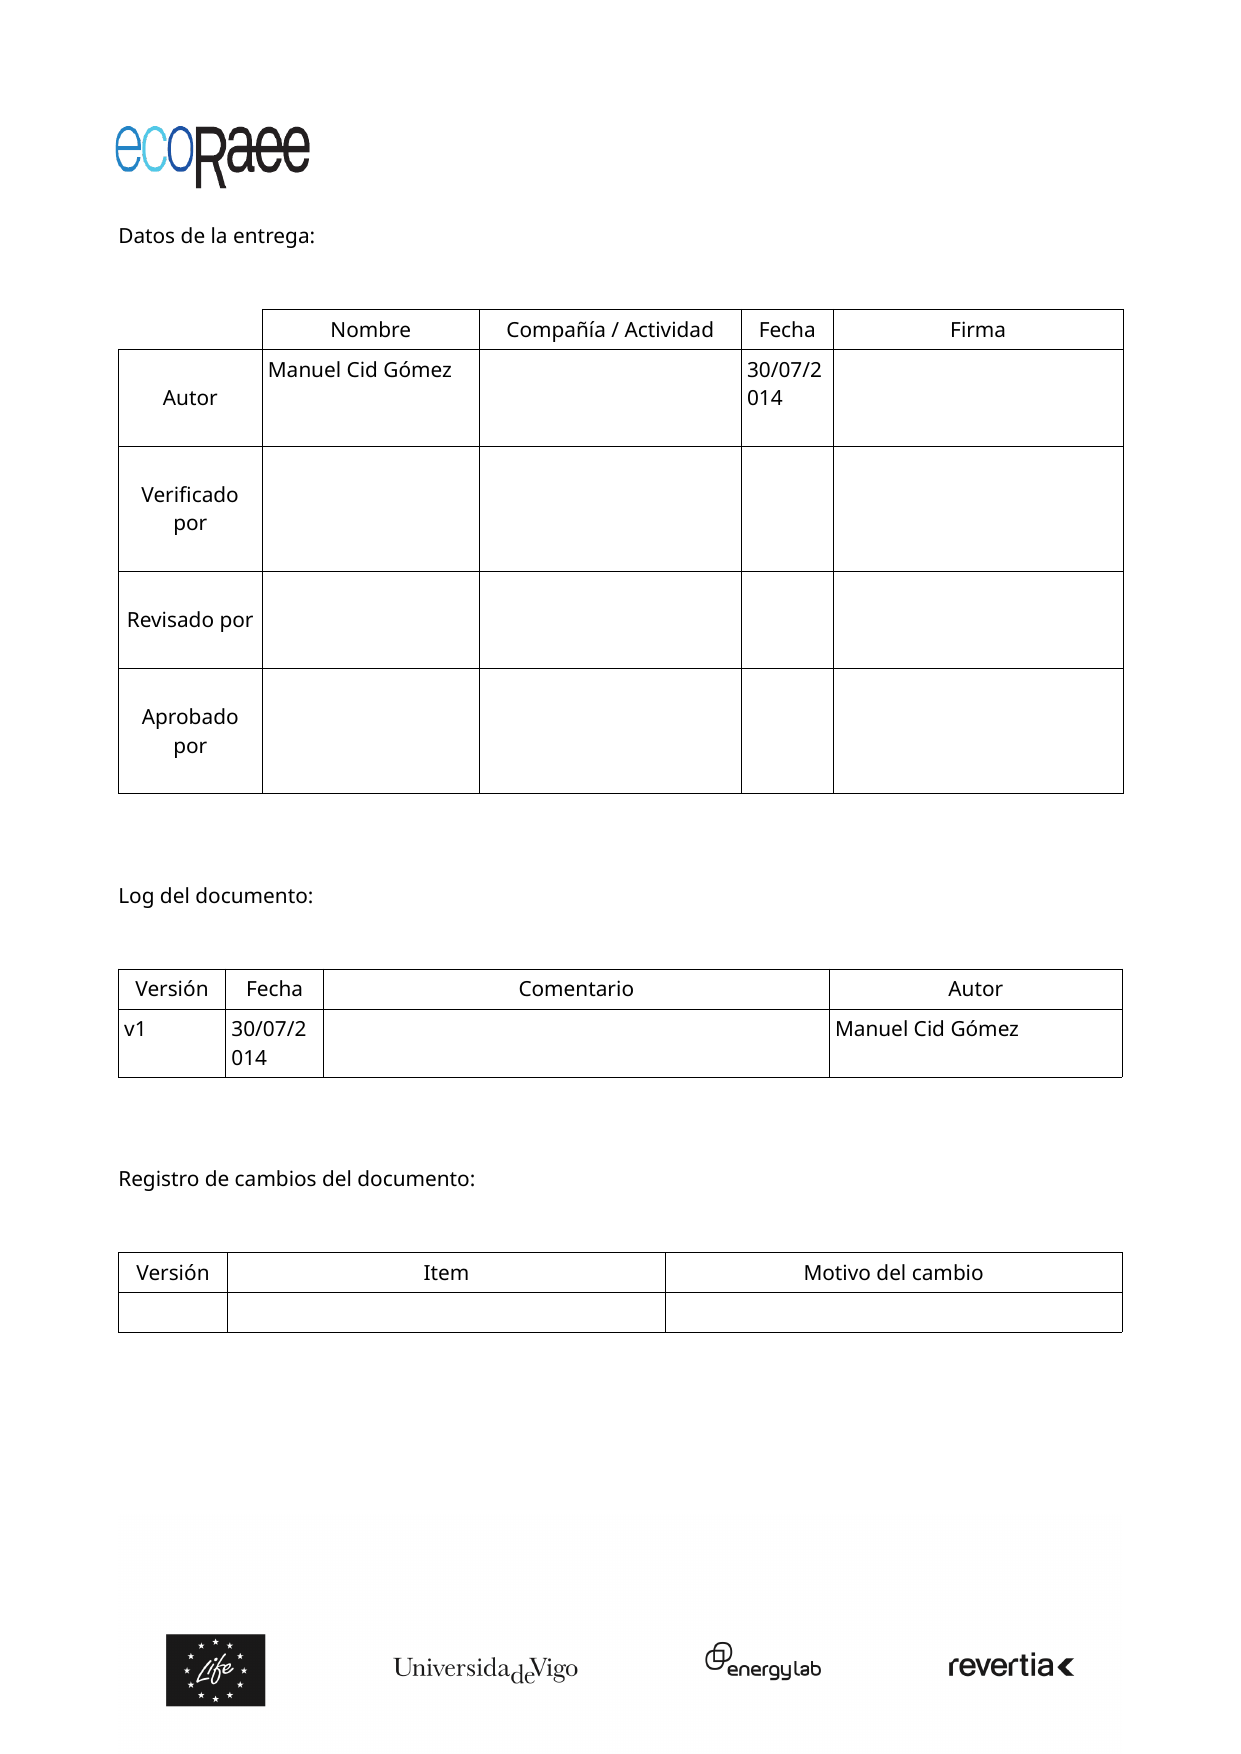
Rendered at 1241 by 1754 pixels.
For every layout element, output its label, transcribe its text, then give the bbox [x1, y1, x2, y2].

text Log del documento: [118, 881, 1122, 909]
picture [114, 124, 311, 190]
table_header Fecha [742, 310, 833, 349]
table_cell [834, 572, 1123, 668]
table_cell [834, 669, 1123, 793]
table_cell Autor [119, 350, 262, 446]
table_cell [742, 669, 833, 793]
table_cell [742, 447, 833, 571]
table_cell [480, 669, 741, 793]
table_cell Verificado por [119, 447, 262, 571]
table_cell v1 [119, 1010, 225, 1077]
text Registro de cambios del documento: [118, 1164, 1122, 1193]
table_header Comentario [324, 970, 829, 1008]
table_cell [834, 350, 1123, 446]
table_cell [263, 572, 479, 668]
table_cell Manuel Cid Gómez [830, 1010, 1122, 1077]
table_header Compañía / Actividad [480, 310, 741, 349]
text Datos de la entrega: [118, 221, 1122, 250]
table_cell [480, 350, 741, 446]
table_cell [324, 1010, 829, 1077]
table_cell [228, 1293, 665, 1332]
table_cell [666, 1293, 1122, 1332]
table_header Item [228, 1253, 665, 1292]
table_header Firma [834, 310, 1123, 349]
table_header Fecha [226, 970, 323, 1008]
table_cell 30/07/2014 [742, 350, 833, 446]
table_header Motivo del cambio [666, 1253, 1122, 1292]
table_cell Aprobado por [119, 669, 262, 793]
table_cell 30/07/2014 [226, 1010, 323, 1077]
table_header Autor [830, 970, 1122, 1008]
table_cell [119, 1293, 227, 1332]
table_cell [263, 669, 479, 793]
table_cell [742, 572, 833, 668]
table_cell Manuel Cid Gómez [263, 350, 479, 446]
table_header Versión [119, 970, 225, 1008]
table_header Nombre [263, 310, 479, 349]
table_cell [263, 447, 479, 571]
table_cell [480, 572, 741, 668]
table_header Versión [119, 1253, 227, 1292]
table_cell [480, 447, 741, 571]
table_cell [834, 447, 1123, 571]
table_header [118, 309, 262, 349]
picture [118, 1514, 1123, 1754]
table_cell Revisado por [119, 572, 262, 668]
